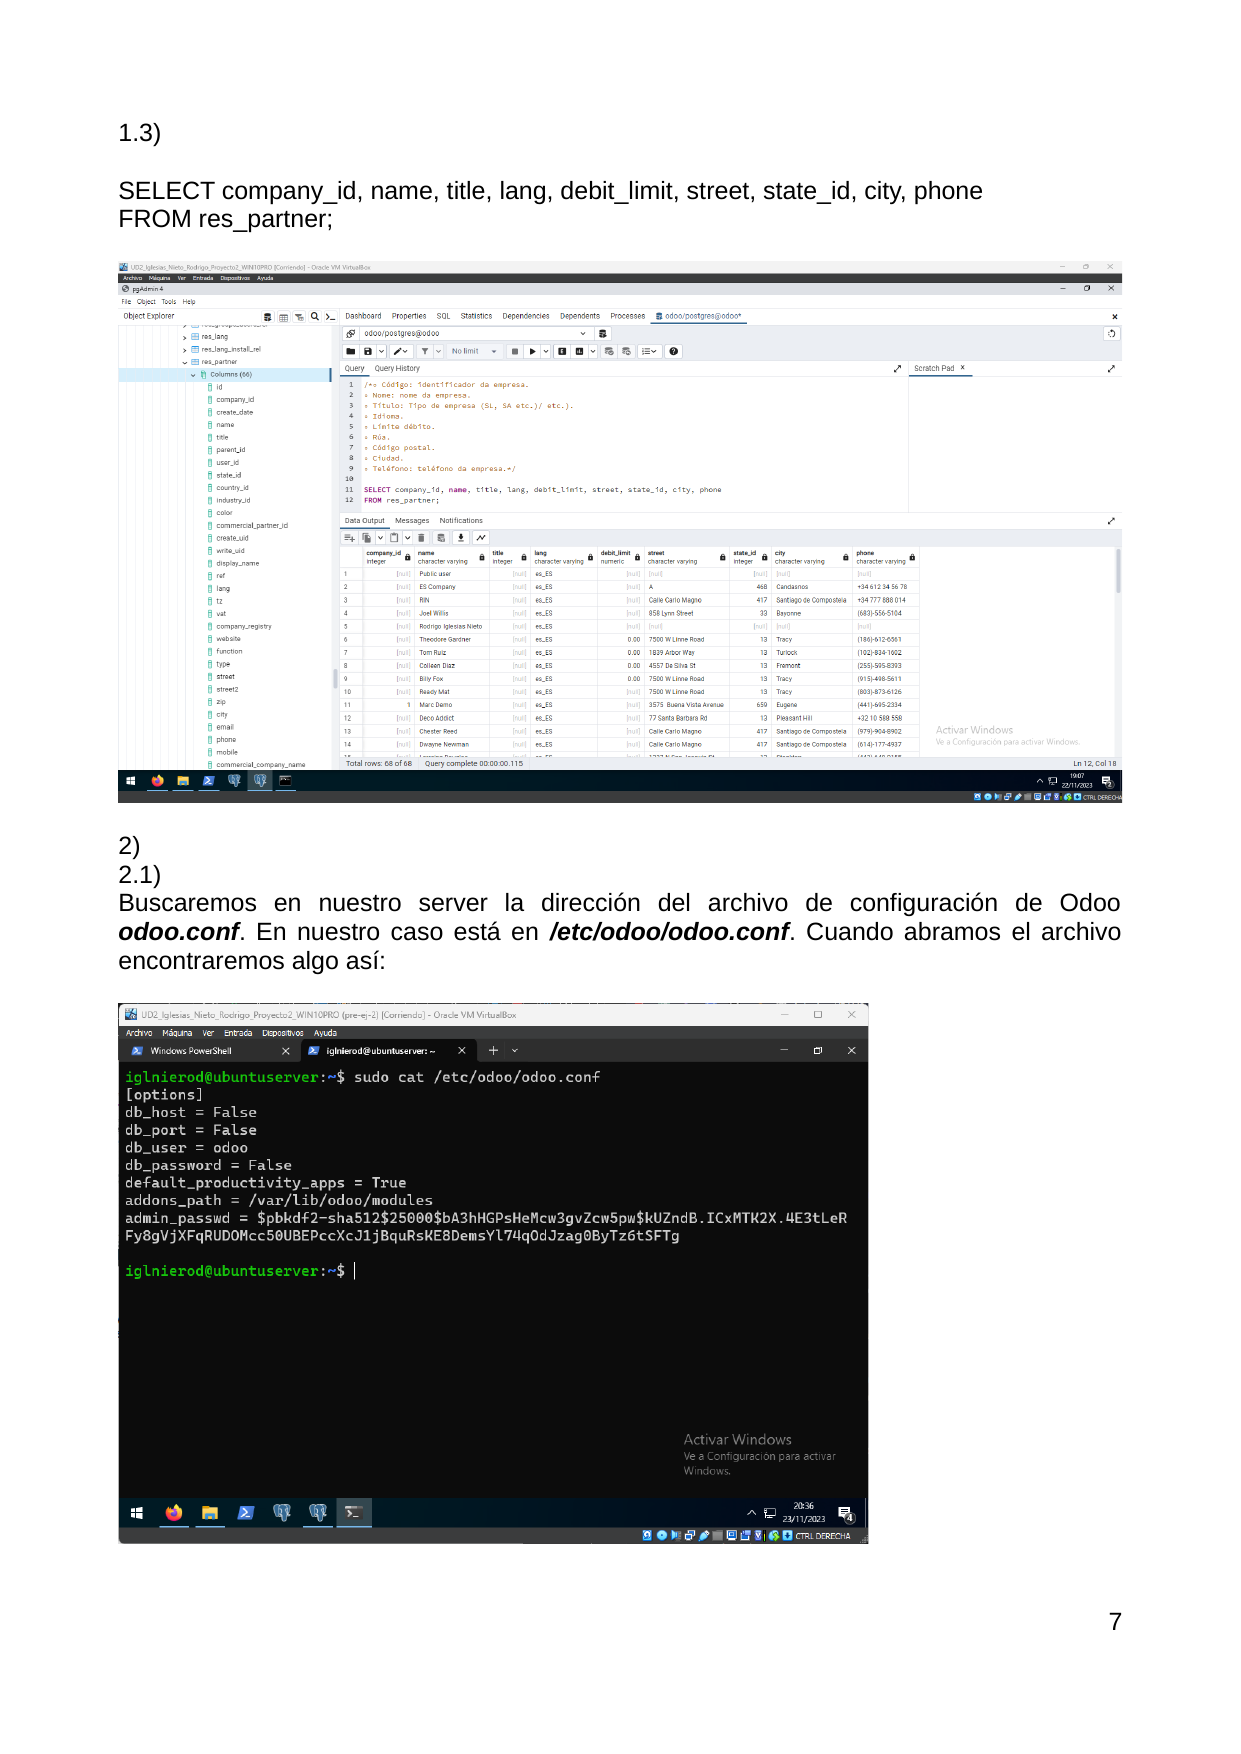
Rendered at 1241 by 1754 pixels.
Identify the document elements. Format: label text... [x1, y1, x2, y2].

picture [118, 1003, 869, 1544]
text SELECT company_id, name, title, lang, debit_limit, street, state_id, city, phone [118, 176, 1122, 204]
text FROM res_partner; [118, 204, 1122, 233]
picture [118, 261, 1123, 803]
text 2) [118, 831, 1122, 860]
text Buscaremos en nuestro server la dirección del archivo de configuración de Odoo odoo.conf. En nuestro caso está en /etc/odoo/odoo.conf. Cuando abramos el archivo encontraremos algo así: [118, 888, 1122, 975]
text 1.3) [118, 118, 1122, 147]
text 2.1) [118, 860, 1122, 888]
